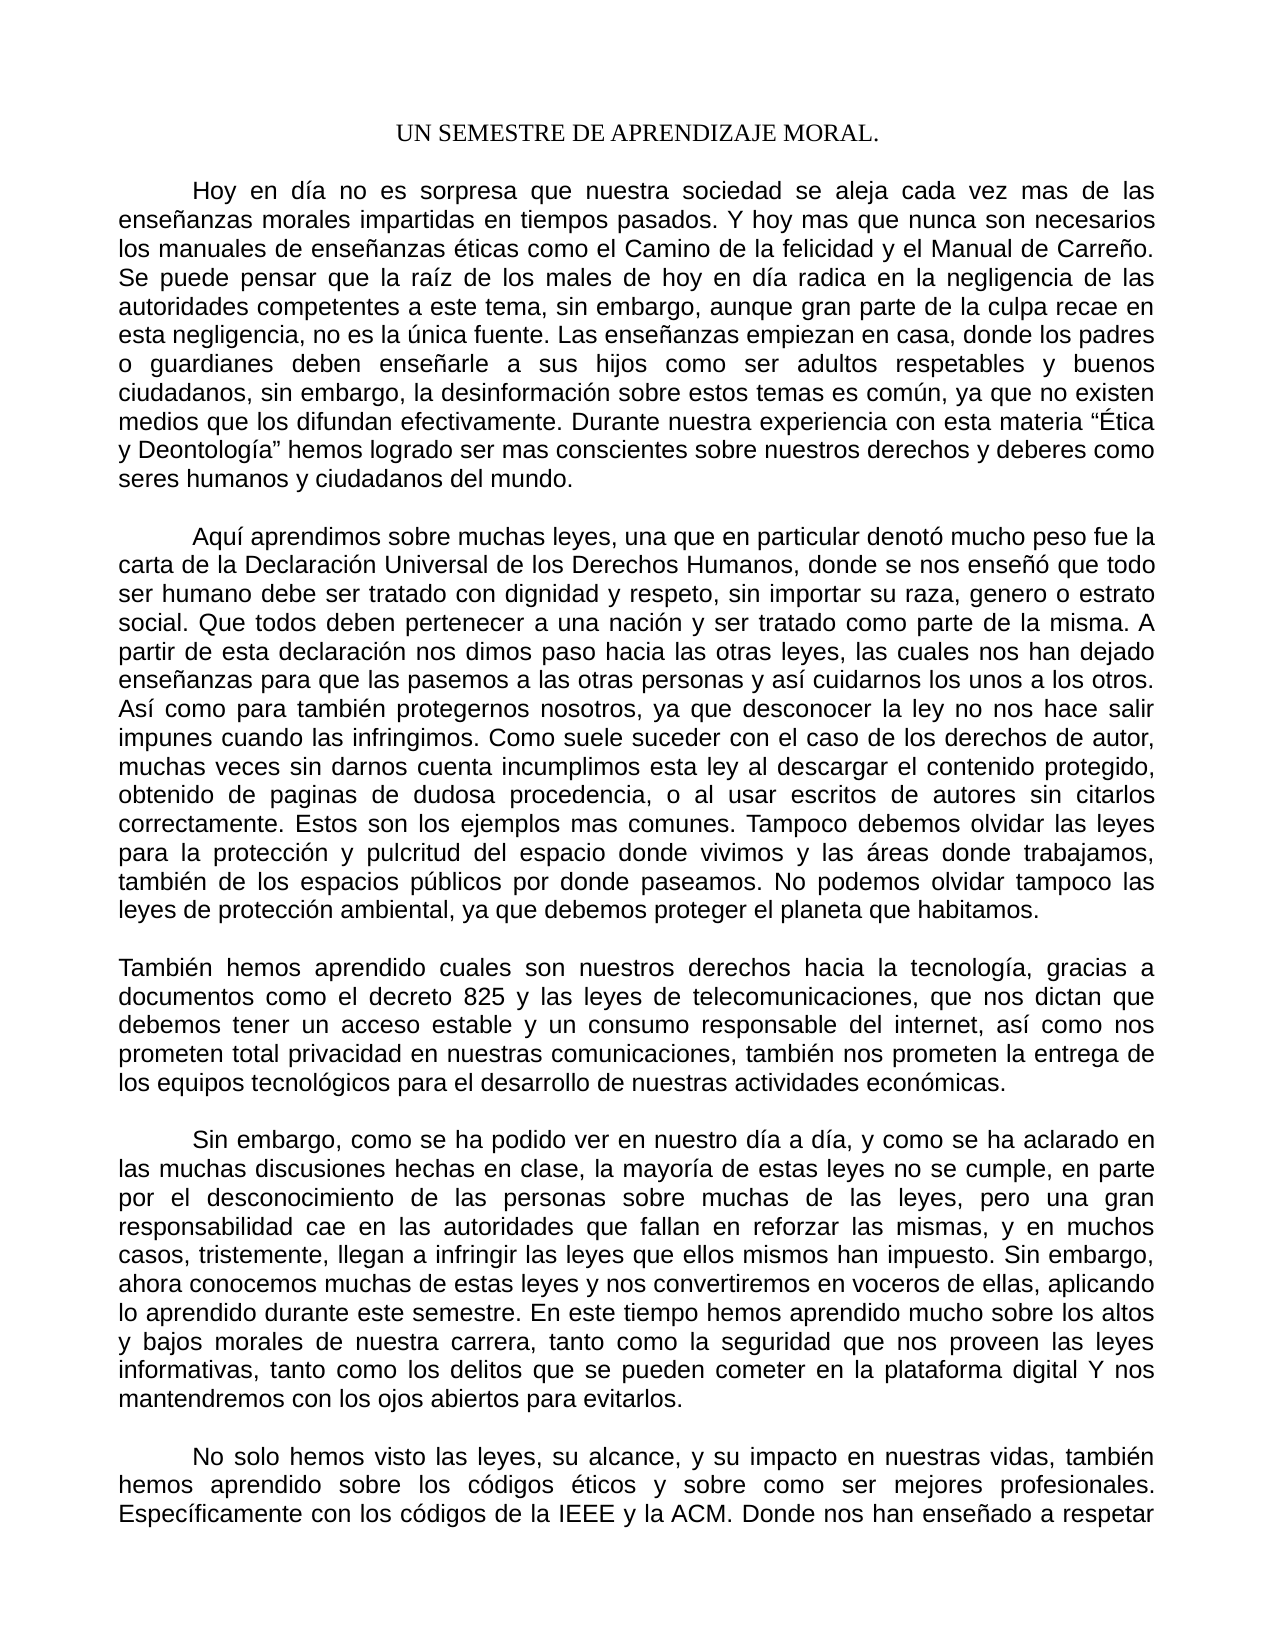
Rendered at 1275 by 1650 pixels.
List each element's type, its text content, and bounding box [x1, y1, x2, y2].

text Aquí aprendimos sobre muchas leyes, una que en particular denotó mucho peso fue la carta de la Declaración Universal de los Derechos Humanos, donde se nos enseñó que todo ser humano debe ser tratado con dignidad y respeto, sin importar su raza, genero o estrato social. Que todos deben pertenecer a una nación y ser tratado como parte de la misma. A partir de esta declaración nos dimos paso hacia las otras leyes, las cuales nos han dejado enseñanzas para que las pasemos a las otras personas y así cuidarnos los unos a los otros. Así como para también protegernos nosotros, ya que desconocer la ley no nos hace salir impunes cuando las infringimos. Como suele suceder con el caso de los derechos de autor, muchas veces sin darnos cuenta incumplimos esta ley al descargar el contenido protegido, obtenido de paginas de dudosa procedencia, o al usar escritos de autores sin citarlos correctamente. Estos son los ejemplos mas comunes. Tampoco debemos olvidar las leyes para la protección y pulcritud del espacio donde vivimos y las áreas donde trabajamos, también de los espacios públicos por donde paseamos. No podemos olvidar tampoco las leyes de protección ambiental, ya que debemos proteger el planeta que habitamos. [118, 521, 1157, 924]
text No solo hemos visto las leyes, su alcance, y su impacto en nuestras vidas, también hemos aprendido sobre los códigos éticos y sobre como ser mejores profesionales. Específicamente con los códigos de la IEEE y la ACM. Donde nos han enseñado a respetar [118, 1441, 1157, 1528]
text También hemos aprendido cuales son nuestros derechos hacia la tecnología, gracias a documentos como el decreto 825 y las leyes de telecomunicaciones, que nos dictan que debemos tener un acceso estable y un consumo responsable del internet, así como nos prometen total privacidad en nuestras comunicaciones, también nos prometen la entrega de los equipos tecnológicos para el desarrollo de nuestras actividades económicas. [118, 953, 1157, 1096]
text Hoy en día no es sorpresa que nuestra sociedad se aleja cada vez mas de las enseñanzas morales impartidas en tiempos pasados. Y hoy mas que nunca son necesarios los manuales de enseñanzas éticas como el Camino de la felicidad y el Manual de Carreño. Se puede pensar que la raíz de los males de hoy en día radica en la negligencia de las autoridades competentes a este tema, sin embargo, aunque gran parte de la culpa recae en esta negligencia, no es la única fuente. Las enseñanzas empiezan en casa, donde los padres o guardianes deben enseñarle a sus hijos como ser adultos respetables y buenos ciudadanos, sin embargo, la desinformación sobre estos temas es común, ya que no existen medios que los difundan efectivamente. Durante nuestra experiencia con esta materia “Ética y Deontología” hemos logrado ser mas conscientes sobre nuestros derechos y deberes como seres humanos y ciudadanos del mundo. [118, 176, 1157, 493]
text Sin embargo, como se ha podido ver en nuestro día a día, y como se ha aclarado en las muchas discusiones hechas en clase, la mayoría de estas leyes no se cumple, en parte por el desconocimiento de las personas sobre muchas de las leyes, pero una gran responsabilidad cae en las autoridades que fallan en reforzar las mismas, y en muchos casos, tristemente, llegan a infringir las leyes que ellos mismos han impuesto. Sin embargo, ahora conocemos muchas de estas leyes y nos convertiremos en voceros de ellas, aplicando lo aprendido durante este semestre. En este tiempo hemos aprendido mucho sobre los altos y bajos morales de nuestra carrera, tanto como la seguridad que nos proveen las leyes informativas, tanto como los delitos que se pueden cometer en la plataforma digital Y nos mantendremos con los ojos abiertos para evitarlos. [118, 1125, 1157, 1413]
